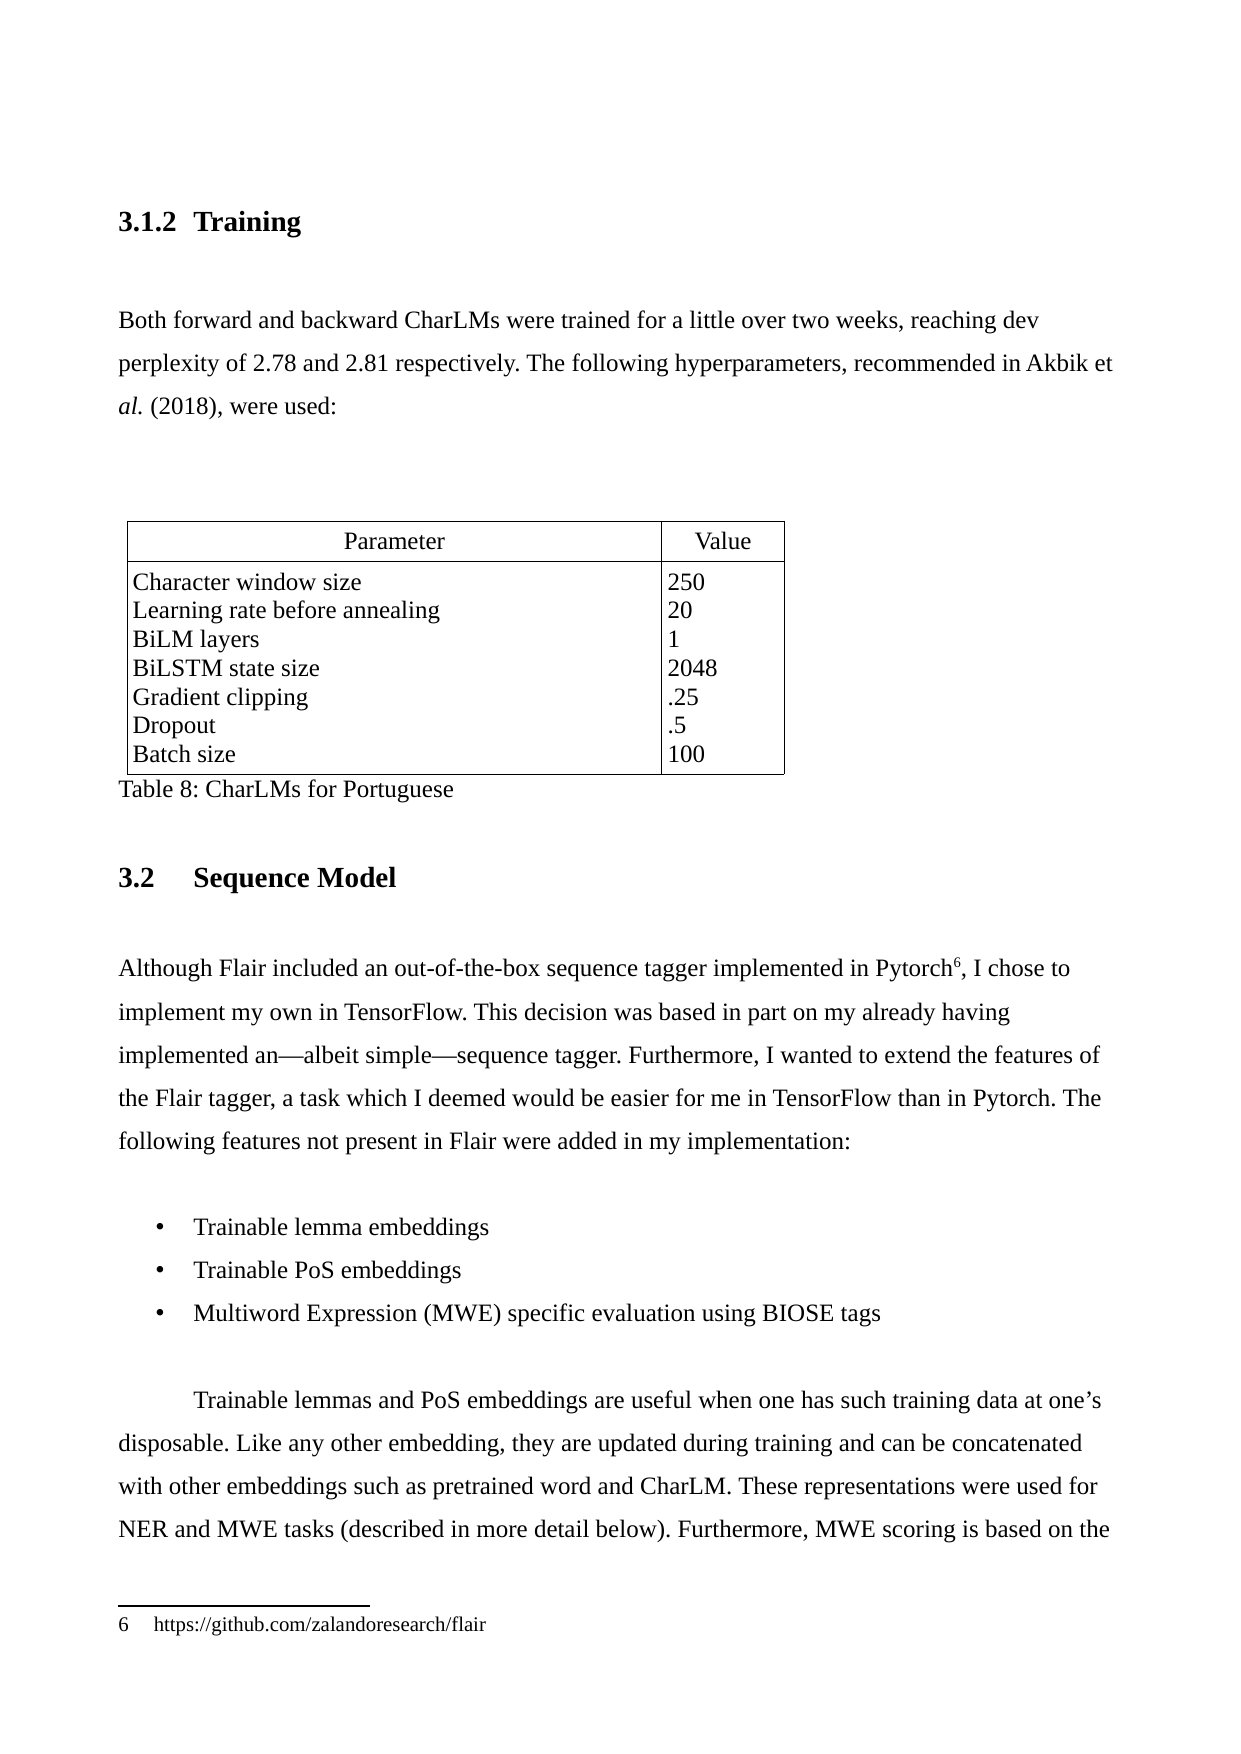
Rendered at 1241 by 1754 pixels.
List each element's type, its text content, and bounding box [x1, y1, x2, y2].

text Although Flair included an out-of-the-box sequence tagger implemented in Pytorch, I chose to implement my own in TensorFlow. This decision was based in part on my already having implemented an—albeit simple—sequence tagger. Furthermore, I wanted to extend the features of the Flair tagger, a task which I deemed would be easier for me in TensorFlow than in Pytorch. The following features not present in Flair were added in my implementation: [118, 953, 1122, 1155]
table_header Value [662, 522, 784, 561]
text Table 8: CharLMs for Portuguese [118, 774, 1122, 803]
text https://github.com/zalandoresearch/flair [118, 1612, 1122, 1636]
text Trainable lemmas and PoS embeddings are useful when one has such training data at one’s disposable. Like any other embedding, they are updated during training and can be concatenated with other embeddings such as pretrained word and CharLM. These representations were used for NER and MWE tasks (described in more detail below). Furthermore, MWE scoring is based on the [118, 1385, 1122, 1543]
list Trainable PoS embeddings [156, 1255, 1122, 1284]
list Multiword Expression (MWE) specific evaluation using BIOSE tags [156, 1298, 1122, 1327]
list Trainable lemma embeddings [156, 1212, 1122, 1241]
table_cell Character window size Learning rate before annealing BiLM layers BiLSTM state size Gradient clipping Dropout Batch size [128, 562, 661, 774]
text 3.1.2 Training [118, 204, 1122, 238]
text Both forward and backward CharLMs were trained for a little over two weeks, reaching dev perplexity of 2.78 and 2.81 respectively. The following hyperparameters, recommended in Akbik et al. (2018), were used: [118, 305, 1122, 420]
text 3.2 Sequence Model [118, 860, 1122, 894]
table_cell 250 20 1 2048 .25 .5 100 [662, 562, 784, 774]
table_header Parameter [128, 522, 661, 561]
